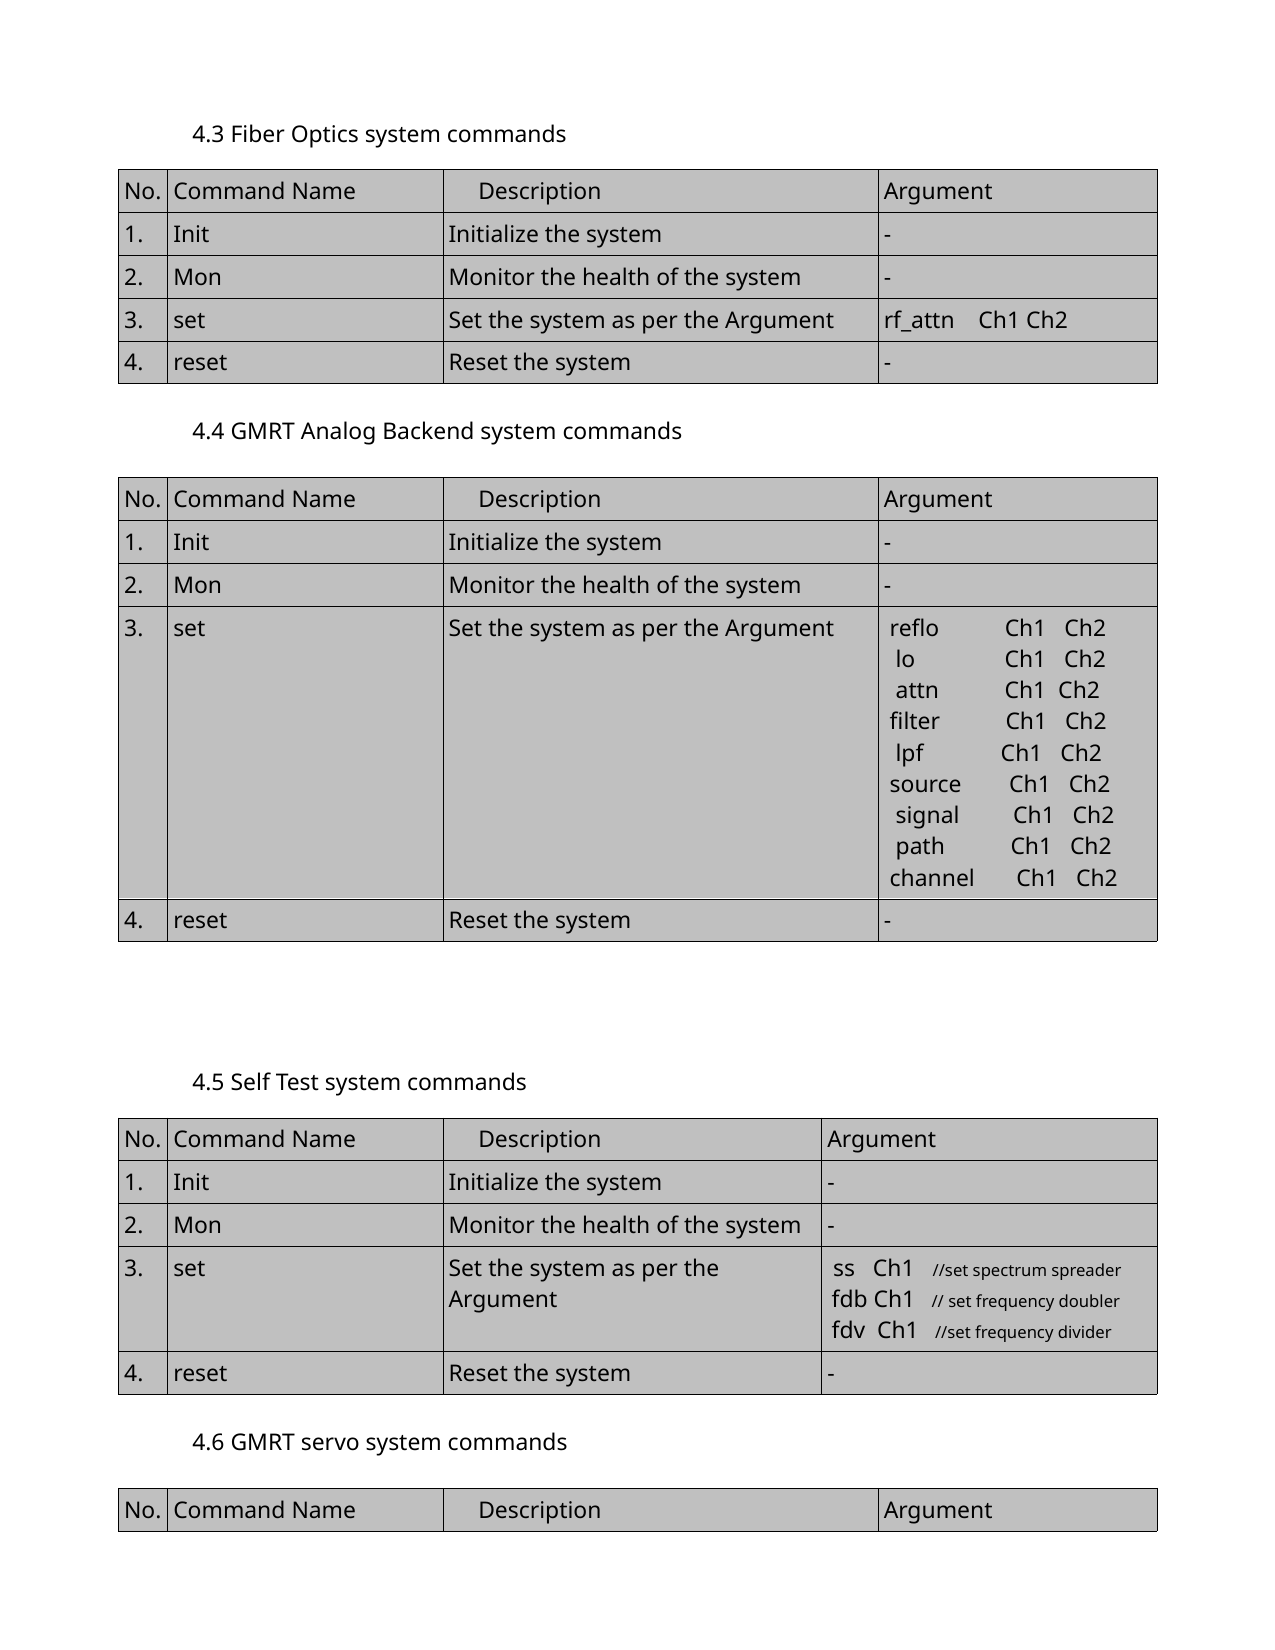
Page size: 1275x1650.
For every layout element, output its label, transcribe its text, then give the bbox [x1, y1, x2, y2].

table_header No. [119, 1489, 167, 1531]
table_header Command Name [168, 1489, 443, 1531]
table_cell set [168, 299, 443, 341]
table_cell reset [168, 900, 443, 941]
table_header Command Name [168, 170, 443, 212]
table_cell Init [168, 521, 443, 563]
table_cell set [168, 607, 443, 898]
table_cell - [879, 900, 1157, 941]
table_cell Set the system as per the Argument [444, 1247, 821, 1351]
table_header Description [444, 478, 878, 520]
table_cell reset [168, 1352, 443, 1394]
table_cell Monitor the health of the system [444, 256, 878, 298]
table_cell - [822, 1204, 1157, 1246]
table_cell Mon [168, 564, 443, 606]
table_cell Init [168, 213, 443, 255]
text 4.5 Self Test system commands [118, 1066, 1157, 1098]
table_cell set [168, 1247, 443, 1351]
table_cell 2. [119, 564, 167, 606]
table_cell - [822, 1352, 1157, 1394]
table_cell Initialize the system [444, 1161, 821, 1203]
table_cell 1. [119, 213, 167, 255]
table_cell 3. [119, 1247, 167, 1351]
table_cell 4. [119, 342, 167, 383]
table_header No. [119, 1119, 167, 1160]
table_header Command Name [168, 478, 443, 520]
table_cell - [879, 256, 1157, 298]
text 4.6 GMRT servo system commands [118, 1425, 1157, 1457]
table_header Argument [879, 170, 1157, 212]
table_cell ss Ch1 //set spectrum spreader fdb Ch1 // set frequency doubler fdv Ch1 //set frequency divider [822, 1247, 1157, 1351]
table_cell 3. [119, 607, 167, 898]
table_cell - [879, 521, 1157, 563]
table_header Argument [822, 1119, 1157, 1160]
table_header Description [444, 170, 878, 212]
table_cell rf_attn Ch1 Ch2 [879, 299, 1157, 341]
table_header Argument [879, 478, 1157, 520]
table_cell 3. [119, 299, 167, 341]
table_cell Init [168, 1161, 443, 1203]
text 4.4 GMRT Analog Backend system commands [118, 415, 1157, 446]
table_cell Reset the system [444, 900, 878, 941]
table_header No. [119, 478, 167, 520]
table_cell Set the system as per the Argument [444, 299, 878, 341]
table_cell Monitor the health of the system [444, 1204, 821, 1246]
table_cell Mon [168, 256, 443, 298]
table_cell - [822, 1161, 1157, 1203]
table_cell - [879, 342, 1157, 383]
table_cell Set the system as per the Argument [444, 607, 878, 898]
table_cell reflo Ch1 Ch2 lo Ch1 Ch2 attn Ch1 Ch2 filter Ch1 Ch2 lpf Ch1 Ch2 source Ch1 Ch2 signal Ch1 Ch2 path Ch1 Ch2 channel Ch1 Ch2 [879, 607, 1157, 898]
table_cell 1. [119, 521, 167, 563]
table_header Argument [879, 1489, 1157, 1531]
table_cell - [879, 564, 1157, 606]
table_cell 1. [119, 1161, 167, 1203]
table_cell 2. [119, 1204, 167, 1246]
table_cell 4. [119, 900, 167, 941]
table_cell Reset the system [444, 1352, 821, 1394]
table_cell 2. [119, 256, 167, 298]
table_cell Monitor the health of the system [444, 564, 878, 606]
table_cell Reset the system [444, 342, 878, 383]
table_cell Mon [168, 1204, 443, 1246]
table_header No. [119, 170, 167, 212]
table_cell Initialize the system [444, 213, 878, 255]
table_header Description [444, 1489, 878, 1531]
table_cell 4. [119, 1352, 167, 1394]
table_cell reset [168, 342, 443, 383]
table_header Command Name [168, 1119, 443, 1160]
table_header Description [444, 1119, 821, 1160]
text 4.3 Fiber Optics system commands [118, 118, 1157, 149]
table_cell - [879, 213, 1157, 255]
table_cell Initialize the system [444, 521, 878, 563]
